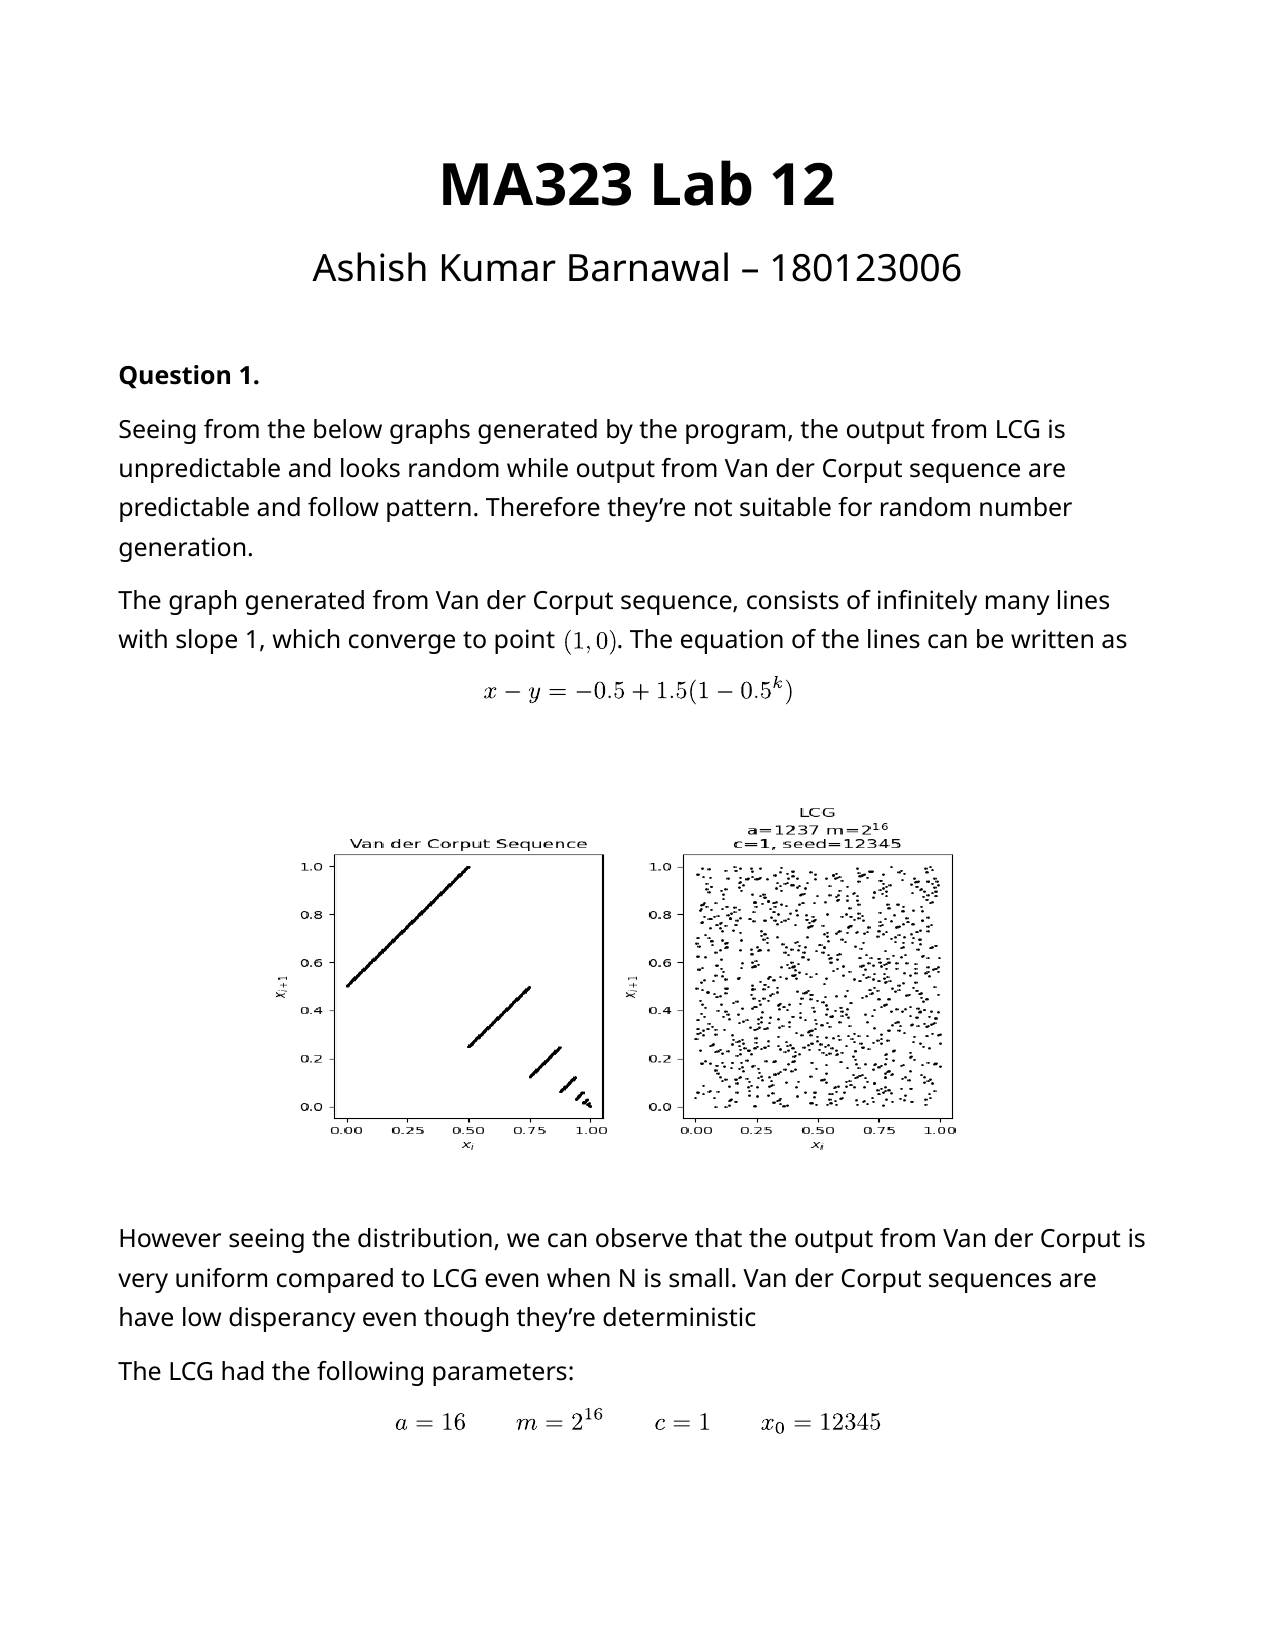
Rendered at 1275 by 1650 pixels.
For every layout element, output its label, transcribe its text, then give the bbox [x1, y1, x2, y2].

title MA323 Lab 12 [118, 143, 1157, 223]
text Question 1. [118, 358, 1157, 392]
text However seeing the distribution, we can observe that the output from Van der Corput is very uniform compared to LCG even when N is small. Van der Corput sequences are have low disperancy even though they’re deterministic [118, 1221, 1157, 1333]
picture [260, 796, 975, 1163]
text Seeing from the below graphs generated by the program, the output from LCG is unpredictable and looks random while output from Van der Corput sequence are predictable and follow pattern. Therefore they’re not suitable for random number generation. [118, 412, 1157, 563]
text The LCG had the following parameters: [118, 1353, 1157, 1387]
subtitle Ashish Kumar Barnawal – 180123006 [118, 241, 1157, 292]
text The graph generated from Van der Corput sequence, consists of infinitely many lines with slope 1, which converge to point . The equation of the lines can be written as [118, 583, 1157, 656]
